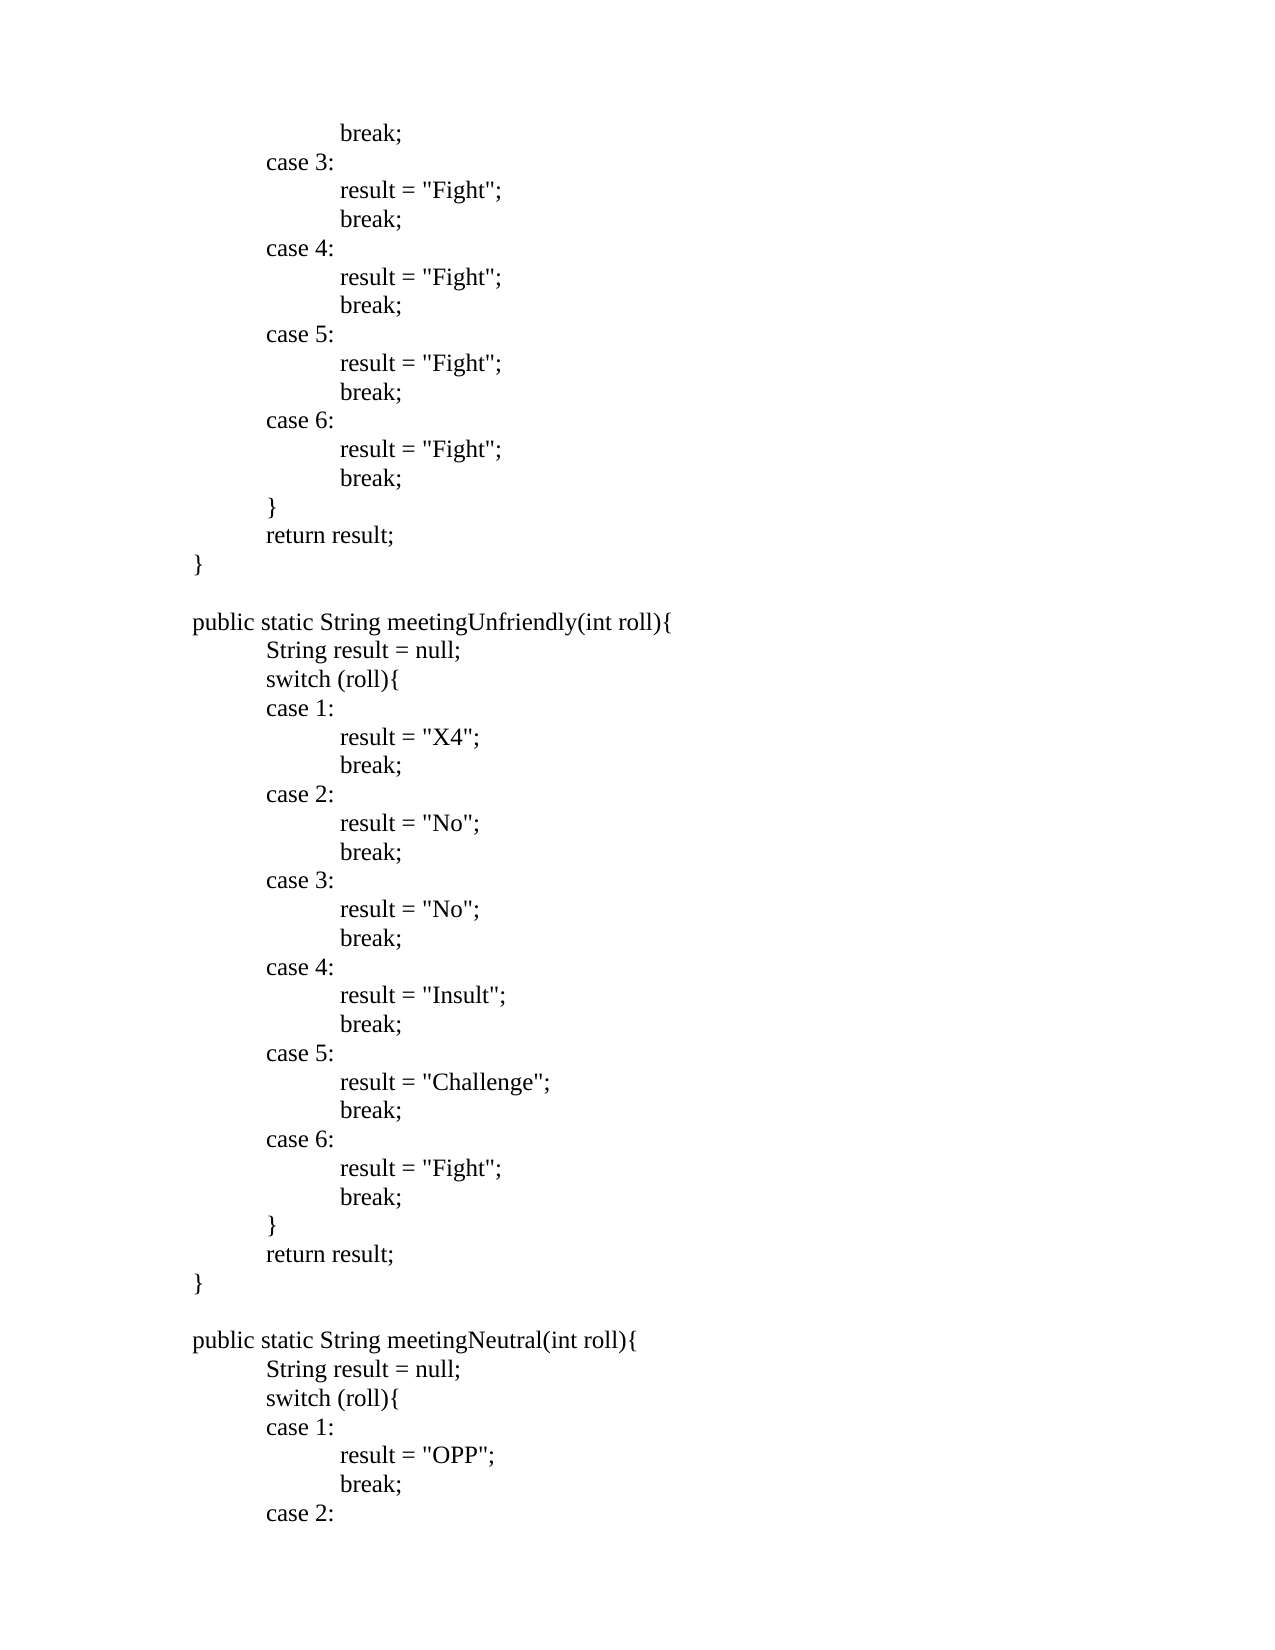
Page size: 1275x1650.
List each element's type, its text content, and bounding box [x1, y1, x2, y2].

text result = "Challenge"; [118, 1067, 1157, 1096]
text result = "Fight"; [118, 262, 1157, 291]
text case 4: [118, 233, 1157, 262]
text result = "Fight"; [118, 348, 1157, 377]
text case 5: [118, 319, 1157, 348]
text String result = null; [118, 636, 1157, 664]
text case 1: [118, 1412, 1157, 1441]
text result = "No"; [118, 808, 1157, 837]
text break; [118, 1469, 1157, 1498]
text break; [118, 118, 1157, 147]
text case 6: [118, 1124, 1157, 1153]
text } [118, 1268, 1157, 1297]
text public static String meetingNeutral(int roll){ [118, 1326, 1157, 1354]
text break; [118, 204, 1157, 233]
text result = "No"; [118, 894, 1157, 923]
text switch (roll){ [118, 664, 1157, 693]
text case 3: [118, 147, 1157, 176]
text } [118, 492, 1157, 521]
text case 1: [118, 693, 1157, 722]
text break; [118, 751, 1157, 779]
text result = "Insult"; [118, 981, 1157, 1009]
text break; [118, 463, 1157, 492]
text break; [118, 837, 1157, 866]
text return result; [118, 1239, 1157, 1268]
text return result; [118, 521, 1157, 549]
text break; [118, 1009, 1157, 1038]
text switch (roll){ [118, 1383, 1157, 1412]
text break; [118, 377, 1157, 406]
text result = "OPP"; [118, 1441, 1157, 1469]
text break; [118, 1182, 1157, 1211]
text public static String meetingUnfriendly(int roll){ [118, 607, 1157, 636]
text result = "X4"; [118, 722, 1157, 751]
text result = "Fight"; [118, 1153, 1157, 1182]
text } [118, 1211, 1157, 1239]
text break; [118, 1096, 1157, 1124]
text break; [118, 291, 1157, 319]
text case 2: [118, 779, 1157, 808]
text case 6: [118, 406, 1157, 434]
text String result = null; [118, 1354, 1157, 1383]
text case 2: [118, 1498, 1157, 1527]
text } [118, 549, 1157, 578]
text break; [118, 923, 1157, 952]
text result = "Fight"; [118, 434, 1157, 463]
text case 5: [118, 1038, 1157, 1067]
text case 4: [118, 952, 1157, 981]
text result = "Fight"; [118, 176, 1157, 204]
text case 3: [118, 866, 1157, 894]
